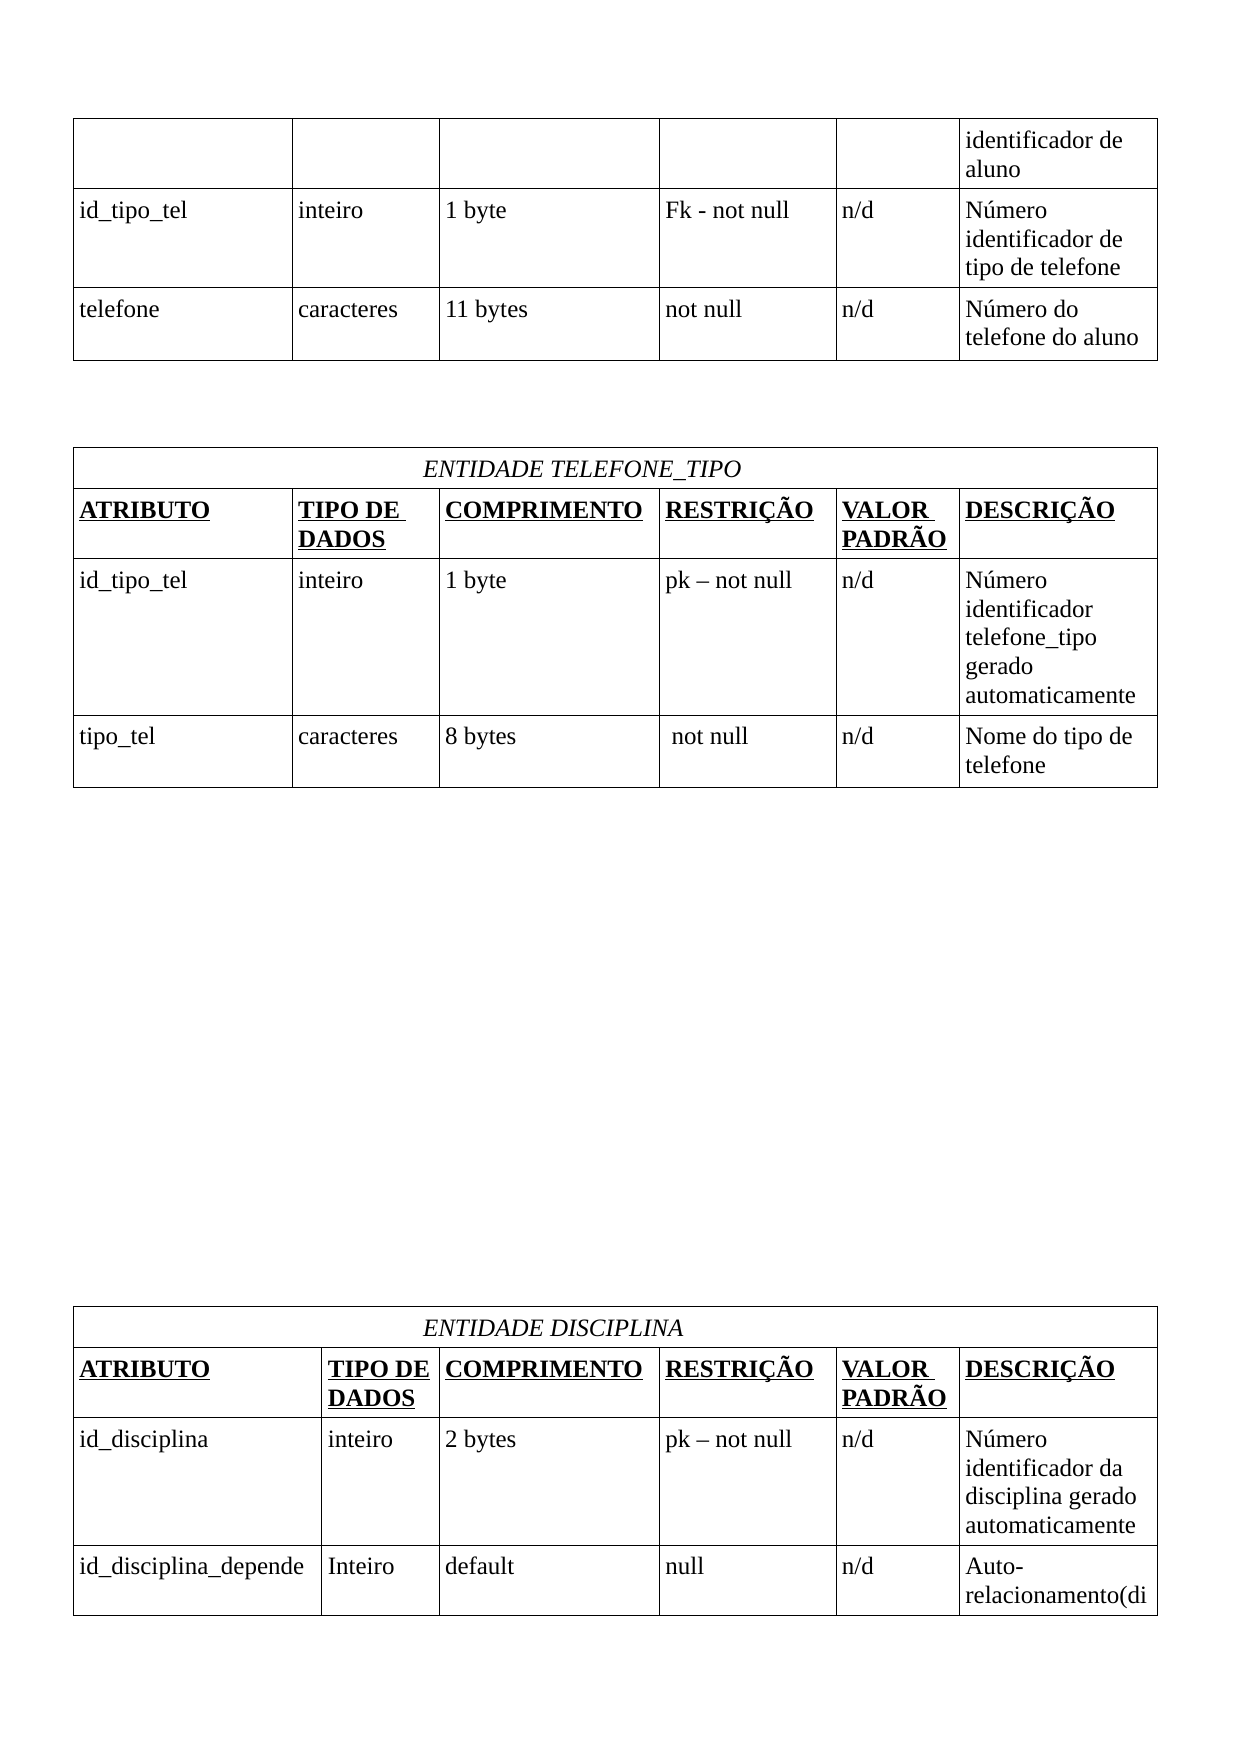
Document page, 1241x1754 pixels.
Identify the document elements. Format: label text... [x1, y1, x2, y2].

table_cell not null [660, 288, 836, 360]
table_cell 1 byte [440, 189, 659, 287]
table_cell null [660, 1546, 836, 1614]
table_cell Nome do tipo de telefone [960, 716, 1157, 787]
table_cell Número identificador de tipo de telefone [960, 189, 1157, 287]
table_cell DESCRIÇÃO [960, 1348, 1157, 1417]
table_cell VALOR PADRÃO [837, 1348, 959, 1417]
table_cell DESCRIÇÃO [960, 489, 1157, 558]
table_cell n/d [837, 189, 959, 287]
table_cell id_disciplina_depende [74, 1546, 321, 1614]
table_cell Número identificador telefone_tipo gerado automaticamente [960, 559, 1157, 714]
table_cell n/d [837, 1546, 959, 1614]
table_cell COMPRIMENTO [440, 489, 659, 558]
table_cell id_tipo_tel [74, 189, 292, 287]
table_cell pk – not null [660, 559, 836, 714]
table_cell RESTRIÇÃO [660, 489, 836, 558]
table_cell [293, 119, 439, 188]
table_cell identificador de aluno [960, 119, 1157, 188]
table_header ENTIDADE TELEFONE_TIPO [74, 448, 1157, 488]
table_cell not null [660, 716, 836, 787]
table_cell telefone [74, 288, 292, 360]
table_cell VALOR PADRÃO [837, 489, 959, 558]
table_cell id_disciplina [74, 1418, 321, 1544]
table_cell caracteres [293, 288, 439, 360]
table_cell 11 bytes [440, 288, 659, 360]
table_cell [440, 119, 659, 188]
table_cell ATRIBUTO [74, 1348, 321, 1417]
table_cell Fk - not null [660, 189, 836, 287]
table_cell [660, 119, 836, 188]
table_cell RESTRIÇÃO [660, 1348, 836, 1417]
table_cell ATRIBUTO [74, 489, 292, 558]
table_cell pk – not null [660, 1418, 836, 1544]
table_cell inteiro [322, 1418, 439, 1544]
table_cell COMPRIMENTO [440, 1348, 659, 1417]
table_cell inteiro [293, 559, 439, 714]
table_cell 8 bytes [440, 716, 659, 787]
table_cell n/d [837, 559, 959, 714]
table_cell [837, 119, 959, 188]
table_cell Auto-relacionamento(di [960, 1546, 1157, 1614]
table_cell caracteres [293, 716, 439, 787]
table_cell n/d [837, 716, 959, 787]
table_cell n/d [837, 288, 959, 360]
table_cell tipo_tel [74, 716, 292, 787]
table_cell [74, 119, 292, 188]
table_cell 2 bytes [440, 1418, 659, 1544]
table_header ENTIDADE DISCIPLINA [74, 1307, 1157, 1347]
table_cell n/d [837, 1418, 959, 1544]
table_cell Número do telefone do aluno [960, 288, 1157, 360]
table_cell TIPO DE DADOS [293, 489, 439, 558]
table_cell 1 byte [440, 559, 659, 714]
table_cell inteiro [293, 189, 439, 287]
table_cell TIPO DE DADOS [322, 1348, 439, 1417]
table_cell default [440, 1546, 659, 1614]
table_cell Número identificador da disciplina gerado automaticamente [960, 1418, 1157, 1544]
table_cell id_tipo_tel [74, 559, 292, 714]
table_cell Inteiro [322, 1546, 439, 1614]
